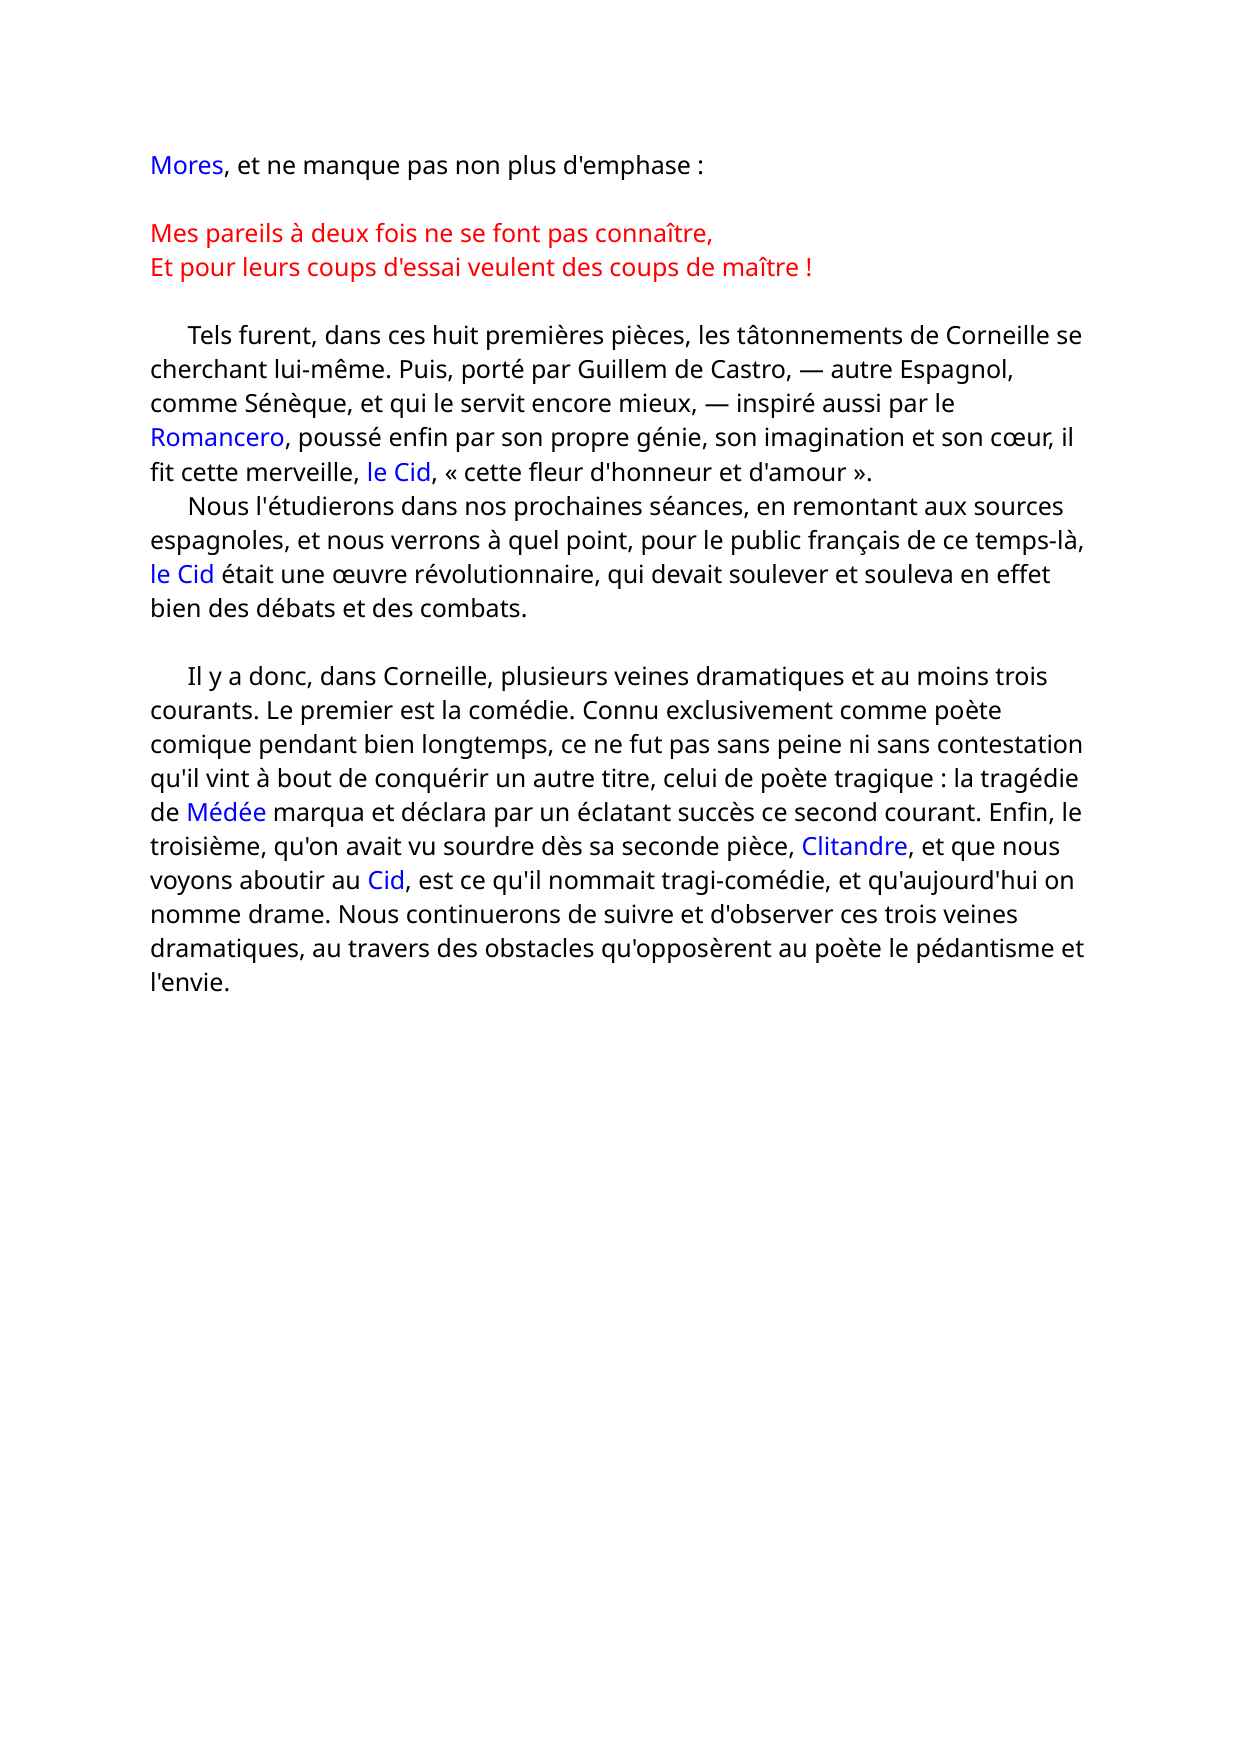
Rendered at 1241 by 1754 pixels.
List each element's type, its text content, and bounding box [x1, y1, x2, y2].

text Mores, et ne manque pas non plus d'emphase : [150, 148, 1091, 182]
text Nous l'étudierons dans nos prochaines séances, en remontant aux sources espagnoles, et nous verrons à quel point, pour le public français de ce temps-là, le Cid était une œuvre révolutionnaire, qui devait soulever et souleva en effet bien des débats et des combats. [150, 488, 1091, 624]
text Tels furent, dans ces huit premières pièces, les tâtonnements de Corneille se cherchant lui-même. Puis, porté par Guillem de Castro, — autre Espa­gnol, comme Sénèque, et qui le servit encore mieux, — inspiré aussi par le Romancero, poussé enfin par son propre génie, son imagination et son cœur, il fit cette merveille, le Cid, « cette fleur d'honneur et d'amour ». [150, 318, 1091, 488]
text Mes pareils à deux fois ne se font pas connaître, [150, 216, 1091, 250]
text Il y a donc, dans Corneille, plusieurs veines dramatiques et au moins trois courants. Le premier est la comédie. Connu exclusivement comme poète comique pendant bien longtemps, ce ne fut pas sans peine ni sans contestation qu'il vint à bout de conquérir un autre titre, celui de poète tragique : la tragédie de Médée marqua et déclara par un écla­tant succès ce second courant. Enfin, le troisième, qu'on avait vu sourdre dès sa seconde pièce, Clitandre, et que nous voyons aboutir au Cid, est ce qu'il nommait tragi-comédie, et qu'aujourd'hui on nomme drame. Nous continuerons de suivre et d'observer ces trois veines dramatiques, au travers des obstacles qu'opposèrent au poète le pédantisme et l'envie. [150, 658, 1091, 999]
text Et pour leurs coups d'essai veulent des coups de maître ! [150, 250, 1091, 284]
